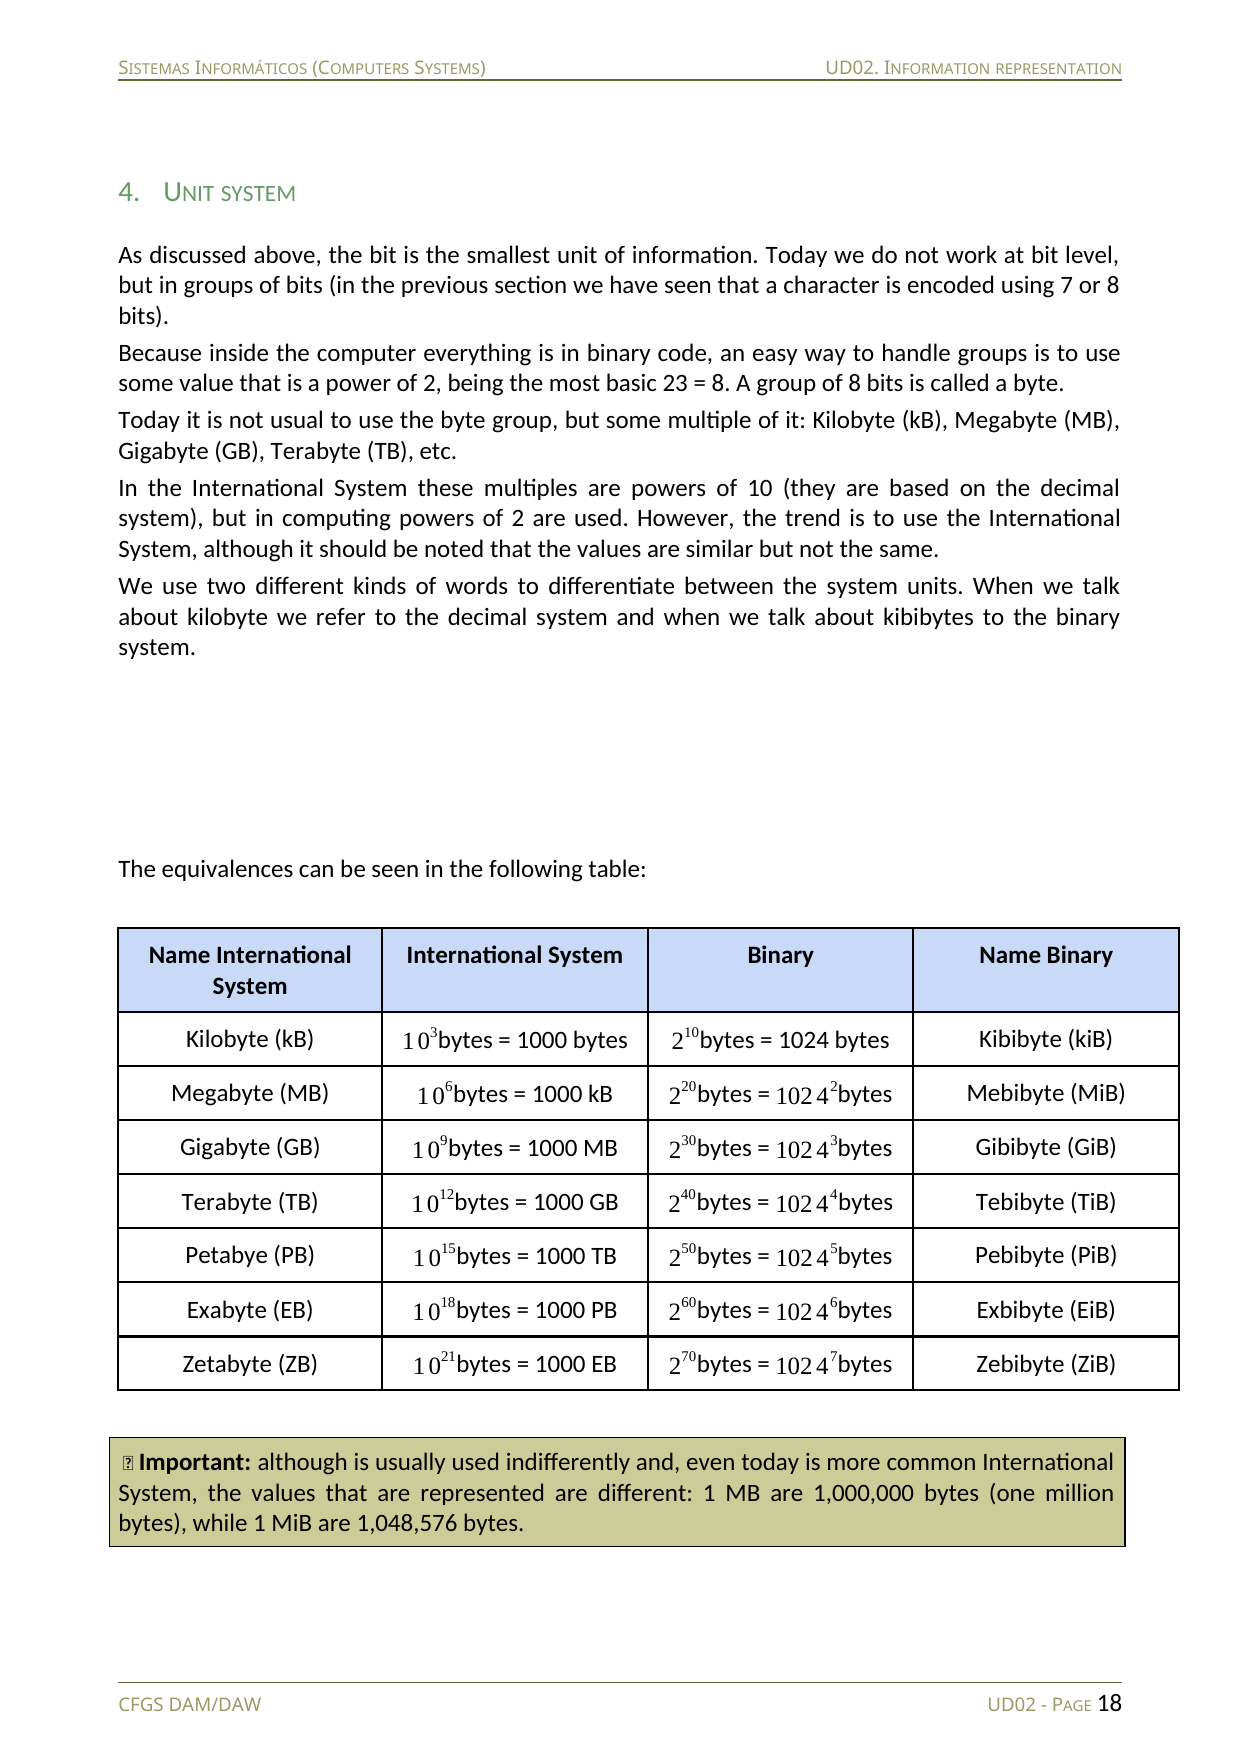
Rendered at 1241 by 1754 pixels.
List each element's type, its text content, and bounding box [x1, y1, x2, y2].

table_cell Kilobyte (kB) [119, 1013, 381, 1065]
table_cell bytes = 1000 GB [383, 1175, 647, 1227]
text The equivalences can be seen in the following table: [118, 853, 1122, 883]
table_cell Petabye (PB) [119, 1229, 381, 1281]
text In the International System these multiples are powers of 10 (they are based on the decimal system), but in computing powers of 2 are used. However, the trend is to use the International System, although it should be noted that the values are similar but not the same. [118, 472, 1122, 564]
table_cell bytes = 1000 TB [383, 1229, 647, 1281]
table_cell Exabyte (EB) [119, 1283, 381, 1335]
table_cell Terabyte (TB) [119, 1175, 381, 1227]
table_cell bytes = bytes [649, 1121, 912, 1173]
table_cell bytes = 1000 EB [383, 1338, 647, 1389]
text 📖 Important: although is usually used indifferently and, even today is more common International System, the values that are represented are different: 1 MB are 1,000,000 bytes (one million bytes), while 1 MiB are 1,048,576 bytes. [110, 1438, 1124, 1546]
table_cell bytes = 1024 bytes [649, 1013, 912, 1065]
table_cell bytes = bytes [649, 1067, 912, 1119]
table_cell Gigabyte (GB) [119, 1121, 381, 1173]
table_cell bytes = 1000 bytes [383, 1013, 647, 1065]
table_cell bytes = 1000 PB [383, 1283, 647, 1335]
table_cell Zebibyte (ZiB) [914, 1338, 1178, 1389]
text Today it is not usual to use the byte group, but some multiple of it: Kilobyte (kB), Megabyte (MB), Gigabyte (GB), Terabyte (TB), etc. [118, 404, 1122, 466]
table_cell Gibibyte (GiB) [914, 1121, 1178, 1173]
table_cell Megabyte (MB) [119, 1067, 381, 1119]
text Because inside the computer everything is in binary code, an easy way to handle groups is to use some value that is a power of 2, being the most basic 23 = 8. A group of 8 bits is called a byte. [118, 337, 1122, 398]
table_cell Tebibyte (TiB) [914, 1175, 1178, 1227]
text We use two different kinds of words to differentiate between the system units. When we talk about kilobyte we refer to the decimal system and when we talk about kibibytes to the binary system. [118, 570, 1122, 662]
table_cell Mebibyte (MiB) [914, 1067, 1178, 1119]
table_header Name Binary [914, 929, 1178, 1011]
table_cell Exbibyte (EiB) [914, 1283, 1178, 1335]
table_cell Zetabyte (ZB) [119, 1338, 381, 1389]
table_cell bytes = 1000 MB [383, 1121, 647, 1173]
table_header Binary [649, 929, 912, 1011]
text As discussed above, the bit is the smallest unit of information. Today we do not work at bit level, but in groups of bits (in the previous section we have seen that a character is encoded using 7 or 8 bits). [118, 239, 1122, 331]
subtitle Unit system [118, 173, 1122, 209]
table_header International System [383, 929, 647, 1011]
table_cell bytes = bytes [649, 1229, 912, 1281]
table_cell bytes = bytes [649, 1175, 912, 1227]
table_cell bytes = bytes [649, 1338, 912, 1389]
table_cell bytes = bytes [649, 1283, 912, 1335]
table_cell Pebibyte (PiB) [914, 1229, 1178, 1281]
table_header Name International System [119, 929, 381, 1011]
table_cell bytes = 1000 kB [383, 1067, 647, 1119]
table_cell Kibibyte (kiB) [914, 1013, 1178, 1065]
